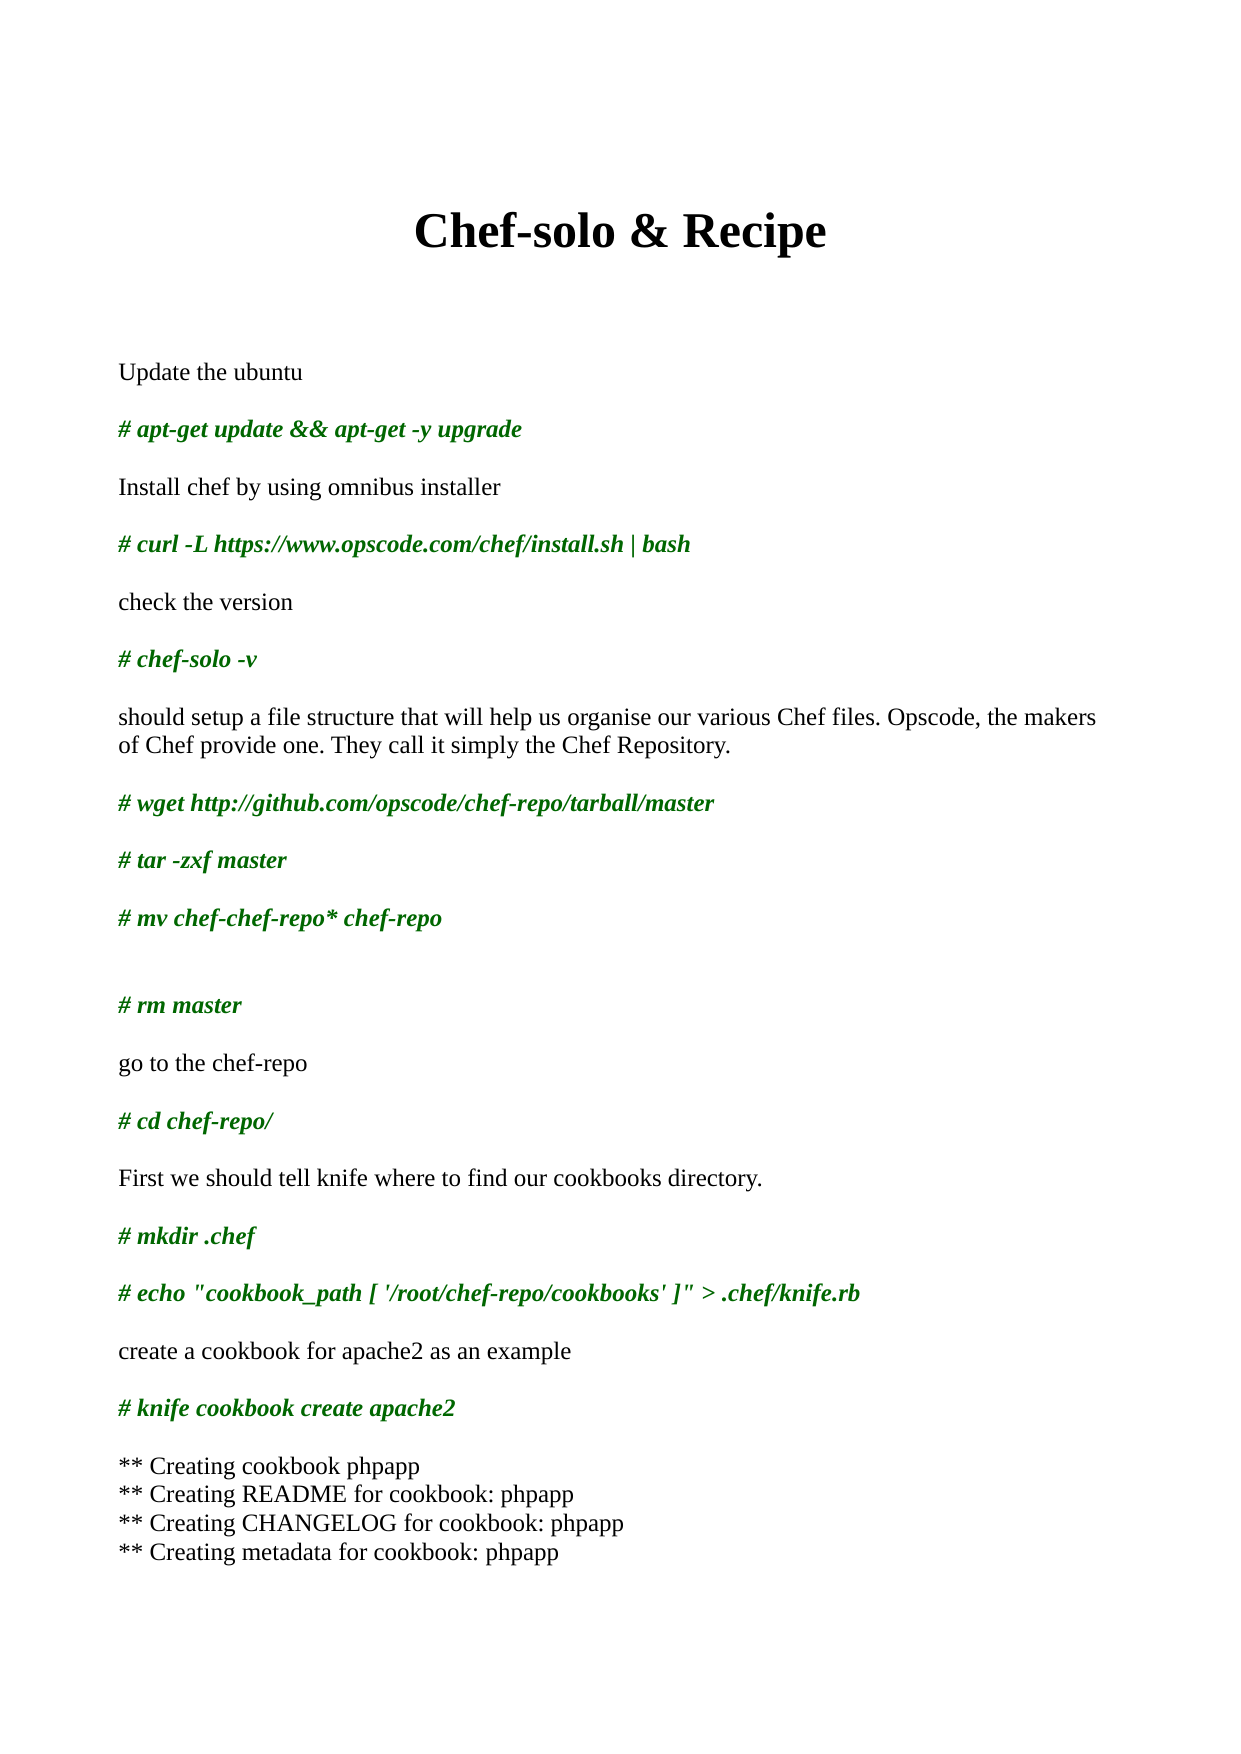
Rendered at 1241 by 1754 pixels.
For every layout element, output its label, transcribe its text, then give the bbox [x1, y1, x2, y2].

text check the version [118, 587, 1122, 616]
text # mkdir .chef [118, 1221, 1122, 1249]
text First we should tell knife where to find our cookbooks directory. [118, 1163, 1122, 1192]
text # apt-get update && apt-get -y upgrade [118, 414, 1122, 443]
text # cd chef-repo/ [118, 1106, 1122, 1134]
text # mv chef-chef-repo* chef-repo [118, 903, 1122, 932]
text # tar -zxf master [118, 846, 1122, 874]
text Update the ubuntu [118, 357, 1122, 386]
text # chef-solo -v [118, 644, 1122, 673]
subtitle Chef-solo & Recipe [118, 201, 1122, 258]
text ** Creating README for cookbook: phpapp [118, 1479, 1122, 1508]
text # knife cookbook create apache2 [118, 1393, 1122, 1422]
text ** Creating metadata for cookbook: phpapp [118, 1537, 1122, 1566]
text # echo "cookbook_path [ '/root/chef-repo/cookbooks' ]" > .chef/knife.rb [118, 1278, 1122, 1307]
text # rm master [118, 990, 1122, 1019]
text # curl -L https://www.opscode.com/chef/install.sh | bash [118, 529, 1122, 558]
text Install chef by using omnibus installer [118, 472, 1122, 501]
text create a cookbook for apache2 as an example [118, 1336, 1122, 1364]
text ** Creating cookbook phpapp [118, 1451, 1122, 1479]
text go to the chef-repo [118, 1048, 1122, 1077]
text ** Creating CHANGELOG for cookbook: phpapp [118, 1508, 1122, 1537]
text should setup a file structure that will help us organise our various Chef files. Opscode, the makers of Chef provide one. They call it simply the Chef Repository. [118, 702, 1122, 759]
text # wget http://github.com/opscode/chef-repo/tarball/master [118, 788, 1122, 817]
